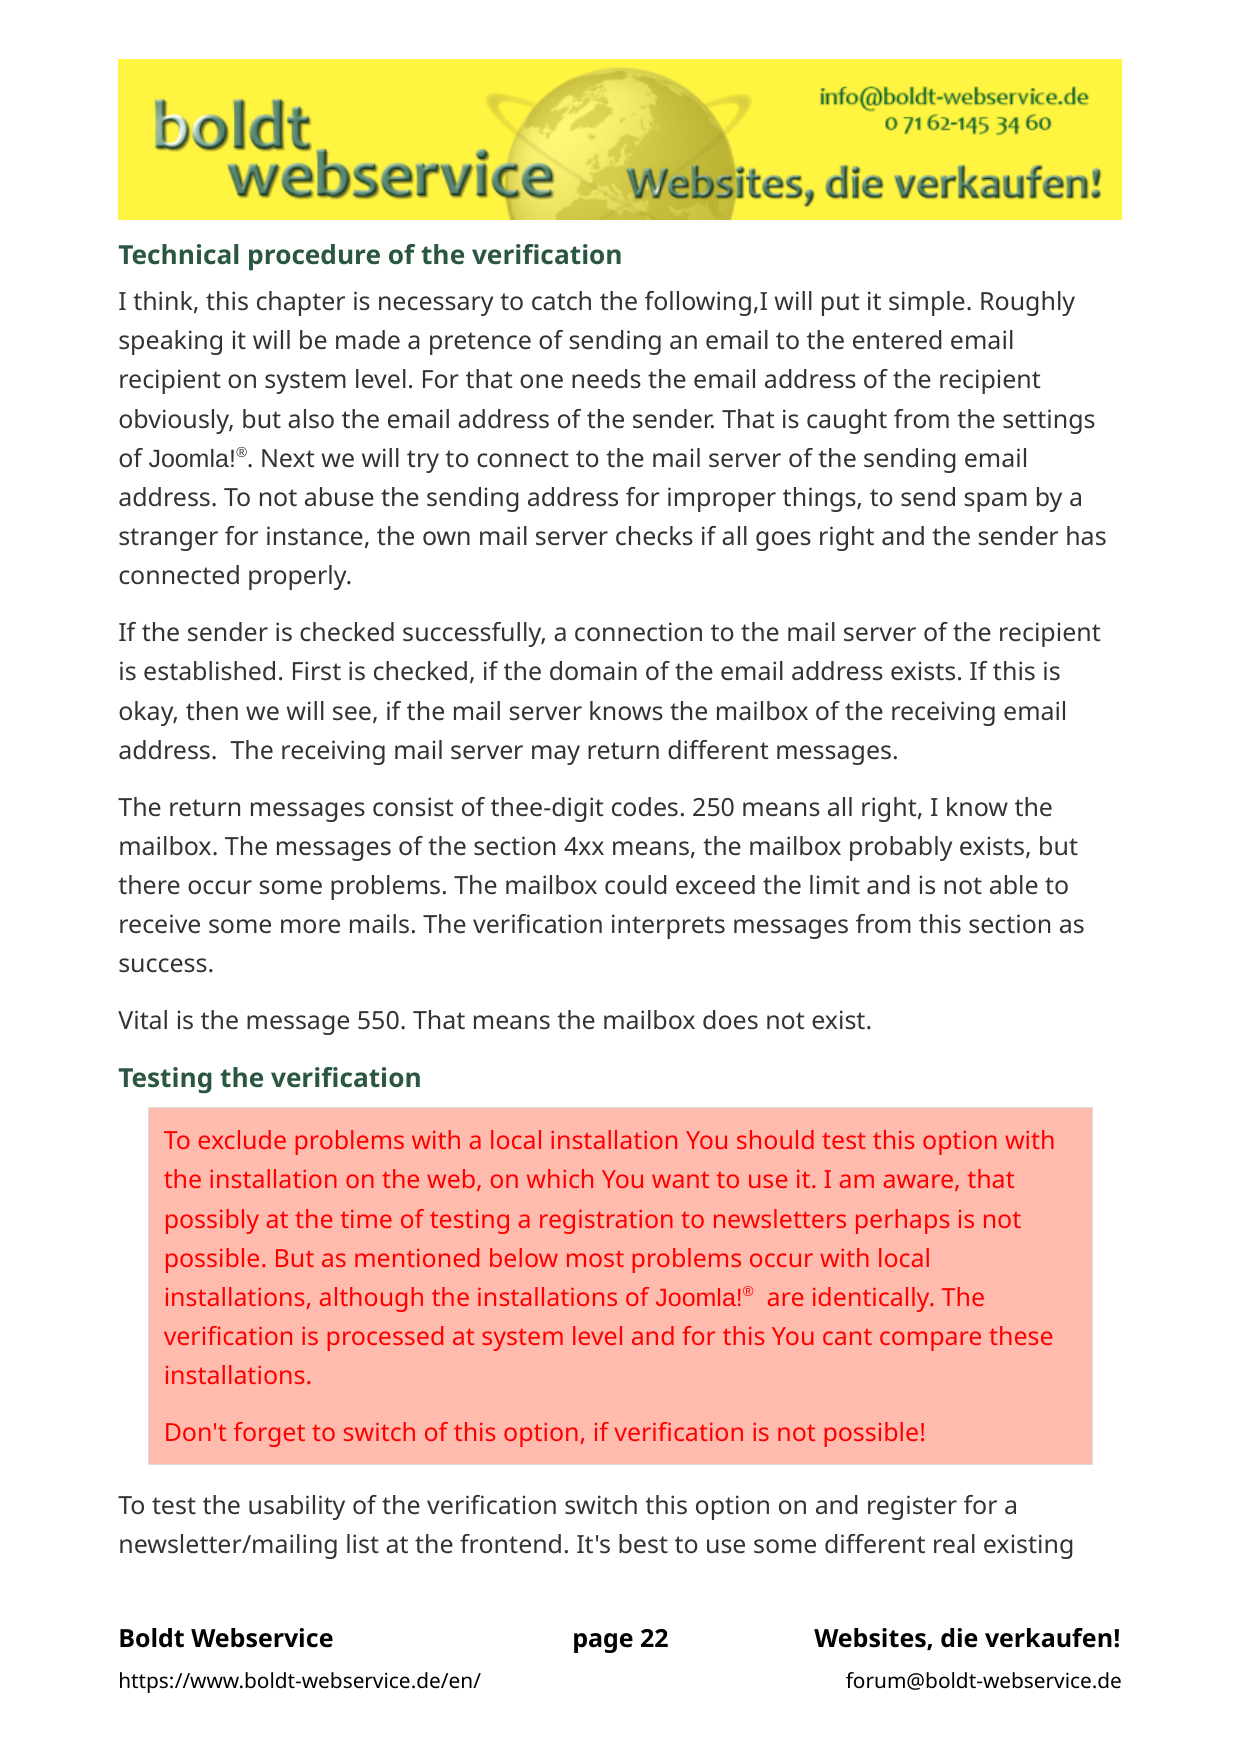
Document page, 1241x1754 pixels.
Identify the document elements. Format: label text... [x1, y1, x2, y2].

text I think, this chapter is necessary to catch the following,I will put it simple. Roughly speaking it will be made a pretence of sending an email to the entered email recipient on system level. For that one needs the email address of the recipient obviously, but also the email address of the sender. That is caught from the settings of Joomla!®. Next we will try to connect to the mail server of the sending email address. To not abuse the sending address for improper things, to send spam by a stranger for instance, the own mail server checks if all goes right and the sender has connected properly. [118, 284, 1122, 592]
text To test the usability of the verification switch this option on and register for a newsletter/mailing list at the frontend. It's best to use some different real existing [118, 1487, 1122, 1561]
text The return messages consist of thee-digit codes. 250 means all right, I know the mailbox. The messages of the section 4xx means, the mailbox probably exists, but there occur some problems. The mailbox could exceed the limit and is not able to receive some more mails. The verification interprets messages from this section as success. [118, 789, 1122, 980]
subtitle Testing the verification [118, 1059, 1122, 1095]
text If the sender is checked successfully, a connection to the mail server of the recipient is established. First is checked, if the domain of the email address exists. If this is okay, then we will see, if the mail server knows the mailbox of the receiving email address. The receiving mail server may return different messages. [118, 615, 1122, 766]
text To exclude problems with a local installation You should test this option with the installation on the web, on which You want to use it. I am aware, that possibly at the time of testing a registration to newsletters perhaps is not possible. But as mentioned below most problems occur with local installations, although the installations of Joomla!® are identically. The verification is processed at system level and for this You cant compare these installations. [149, 1108, 1092, 1392]
text Don't forget to switch of this option, if verification is not possible! [149, 1399, 1092, 1464]
picture [118, 59, 1123, 220]
text Vital is the message 550. That means the mailbox does not exist. [118, 1003, 1122, 1037]
subtitle Technical procedure of the verification [118, 236, 1122, 272]
